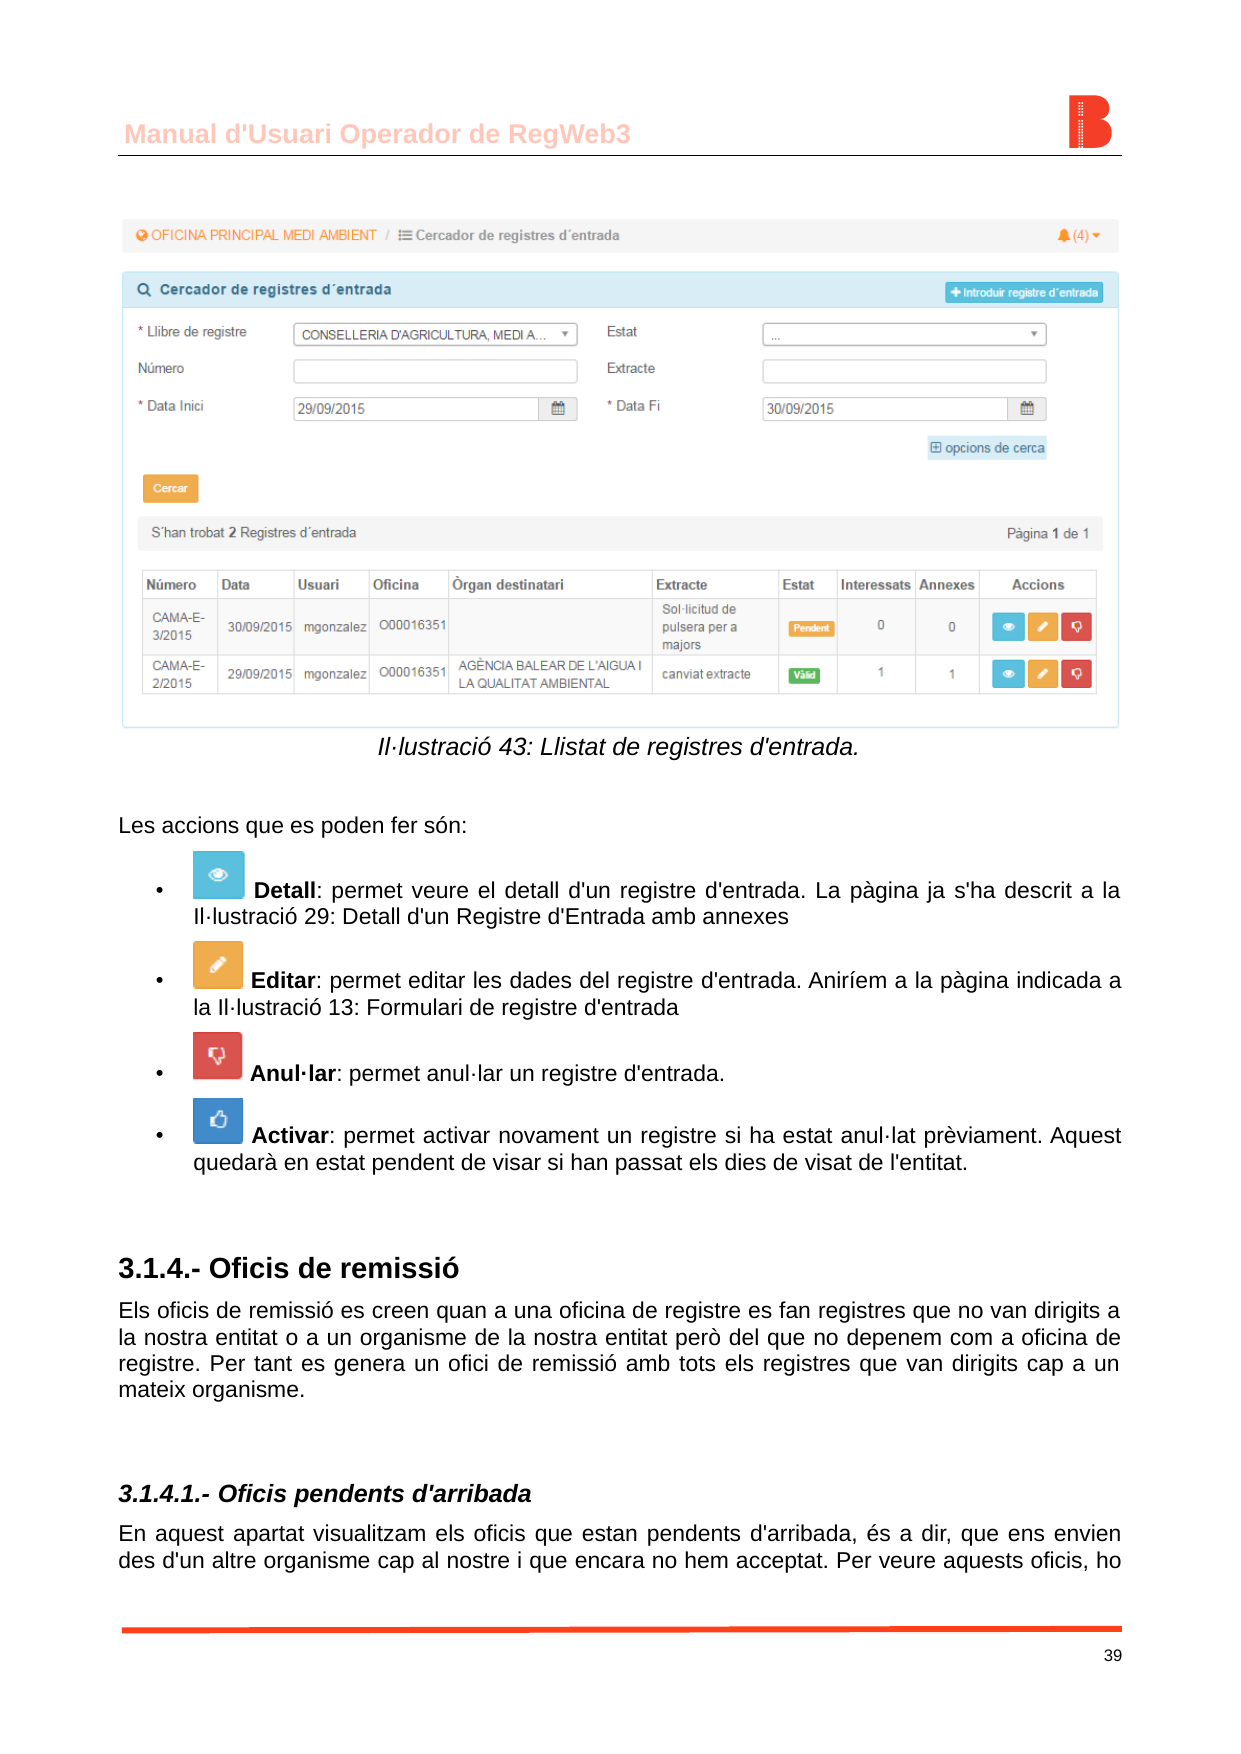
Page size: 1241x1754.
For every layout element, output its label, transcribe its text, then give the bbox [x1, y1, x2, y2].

list Editar: permet editar les dades del registre d'entrada. Aniríem a la pàgina indicada a la Il·lustració 13: Formulari de registre d'entrada [156, 942, 1122, 1020]
text Les accions que es poden fer són: [118, 812, 1122, 839]
picture [193, 1098, 244, 1144]
picture [193, 1032, 244, 1081]
list Activar: permet activar novament un registre si ha estat anul·lat prèviament. Aquest quedarà en estat pendent de visar si han passat els dies de visat de l'entitat. [156, 1098, 1122, 1175]
subtitle Oficis de remissió [118, 1251, 1122, 1285]
picture [193, 941, 244, 989]
text En aquest apartat visualitzam els oficis que estan pendents d'arribada, és a dir, que ens envien des d'un altre organisme cap al nostre i que encara no hem acceptat. Per veure aquests oficis, ho [118, 1520, 1122, 1573]
subtitle Oficis pendents d'arribada [118, 1479, 1122, 1508]
list Anul·lar: permet anul·lar un registre d'entrada. [156, 1032, 1122, 1086]
picture [193, 851, 245, 899]
picture [118, 215, 1123, 733]
picture [1063, 94, 1117, 150]
text Il·lustració 43: Llistat de registres d'entrada. [118, 733, 1122, 761]
text Els oficis de remissió es creen quan a una oficina de registre es fan registres que no van dirigits a la nostra entitat o a un organisme de la nostra entitat però del que no depenem com a oficina de registre. Per tant es genera un ofici de remissió amb tots els registres que van dirigits cap a un mateix organisme. [118, 1297, 1122, 1403]
list Detall: permet veure el detall d'un registre d'entrada. La pàgina ja s'ha descrit a la Il·lustració 29: Detall d'un Registre d'Entrada amb annexes [156, 851, 1122, 929]
